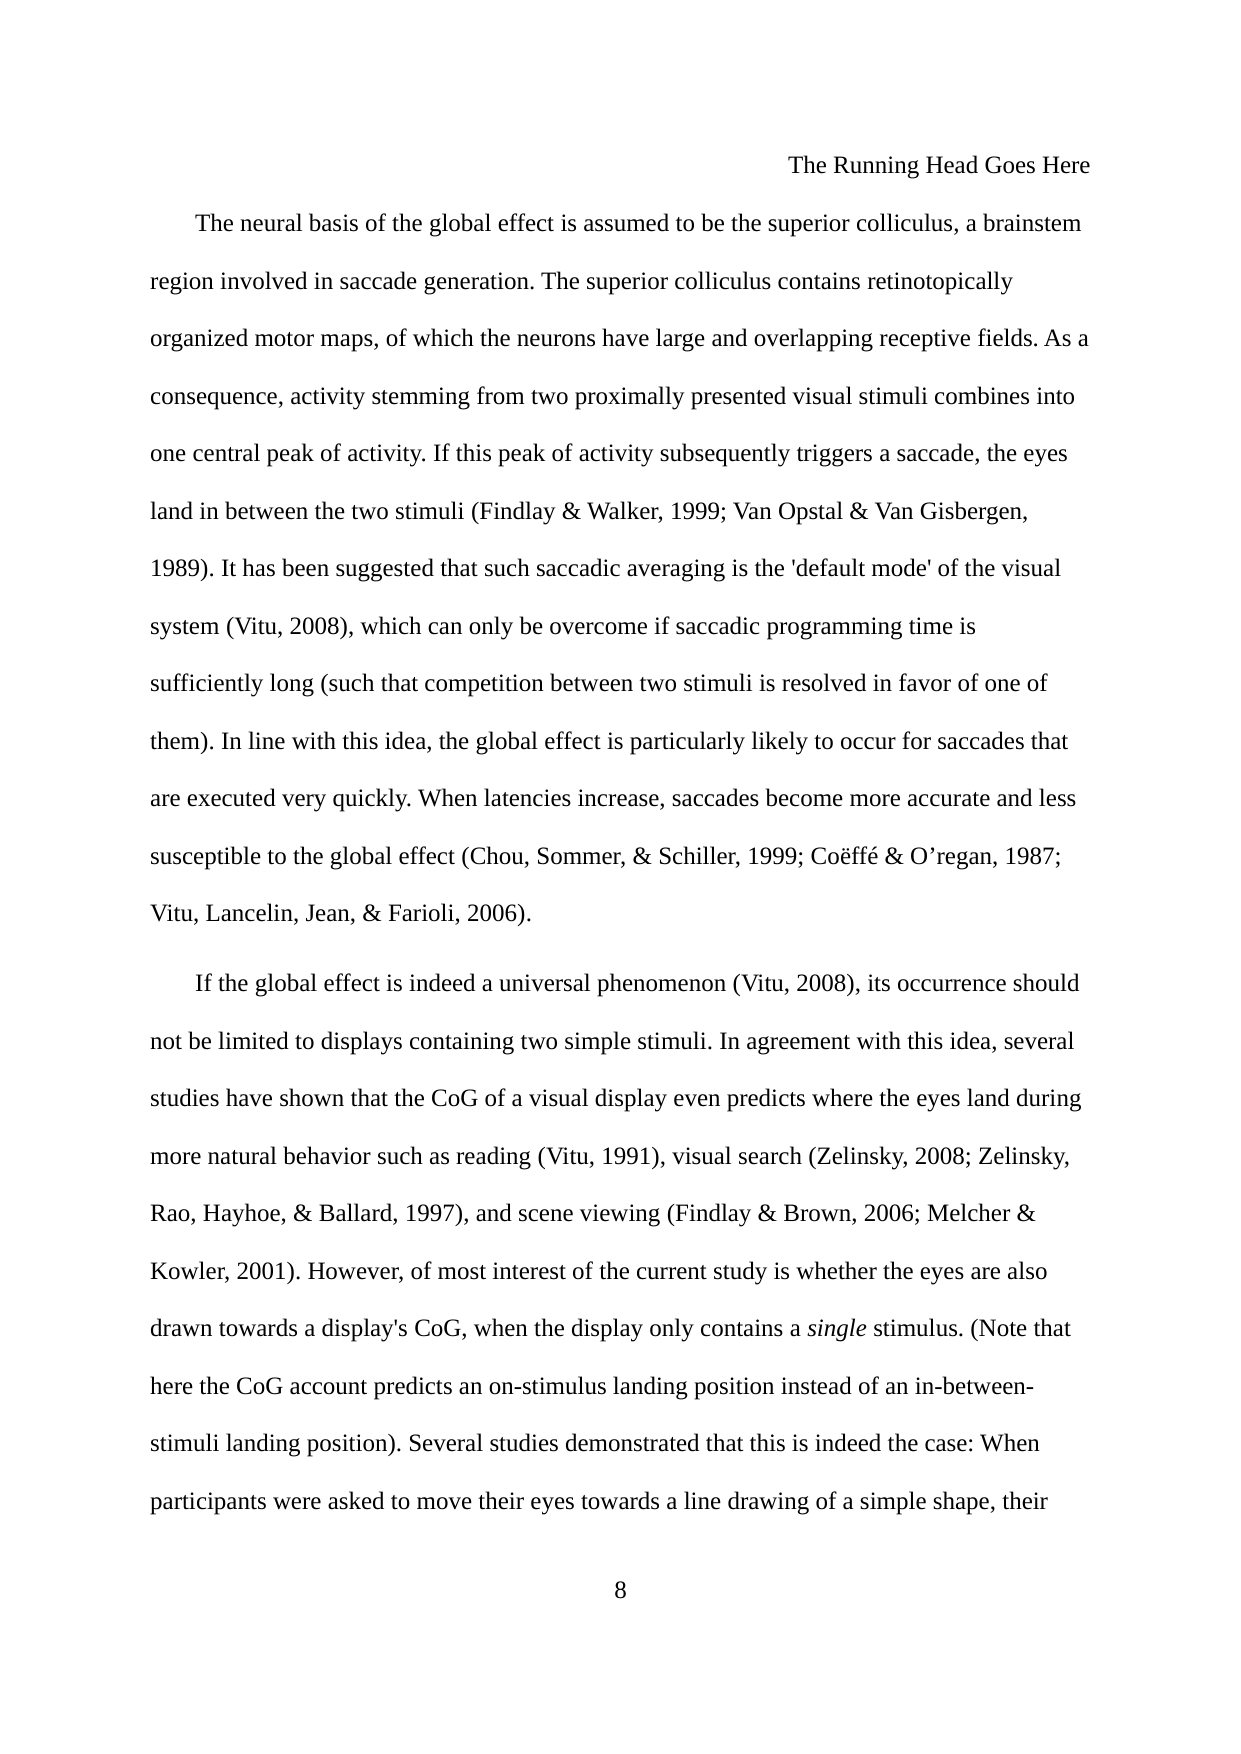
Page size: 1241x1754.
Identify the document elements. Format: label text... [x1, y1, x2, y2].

text The neural basis of the global effect is assumed to be the superior colliculus, a brainstem region involved in saccade generation. The superior colliculus contains retinotopically organized motor maps, of which the neurons have large and overlapping receptive fields. As a consequence, activity stemming from two proximally presented visual stimuli combines into one central peak of activity. If this peak of activity subsequently triggers a saccade, the eyes land in between the two stimuli (Findlay & Walker, 1999; Van Opstal & Van Gisbergen, 1989). It has been suggested that such saccadic averaging is the 'default mode' of the visual system (Vitu, 2008), which can only be overcome if saccadic programming time is sufficiently long (such that competition between two stimuli is resolved in favor of one of them). In line with this idea, the global effect is particularly likely to occur for saccades that are executed very quickly. When latencies increase, saccades become more accurate and less susceptible to the global effect (Chou, Sommer, & Schiller, 1999; Coëffé & O’regan, 1987; Vitu, Lancelin, Jean, & Farioli, 2006). [150, 208, 1091, 927]
text If the global effect is indeed a universal phenomenon (Vitu, 2008), its occurrence should not be limited to displays containing two simple stimuli. In agreement with this idea, several studies have shown that the CoG of a visual display even predicts where the eyes land during more natural behavior such as reading (Vitu, 1991), visual search (Zelinsky, 2008; Zelinsky, Rao, Hayhoe, & Ballard, 1997), and scene viewing (Findlay & Brown, 2006; Melcher & Kowler, 2001). However, of most interest of the current study is whether the eyes are also drawn towards a display's CoG, when the display only contains a single stimulus. (Note that here the CoG account predicts an on-stimulus landing position instead of an in-between-stimuli landing position). Several studies demonstrated that this is indeed the case: When participants were asked to move their eyes towards a line drawing of a simple shape, their [150, 968, 1091, 1514]
